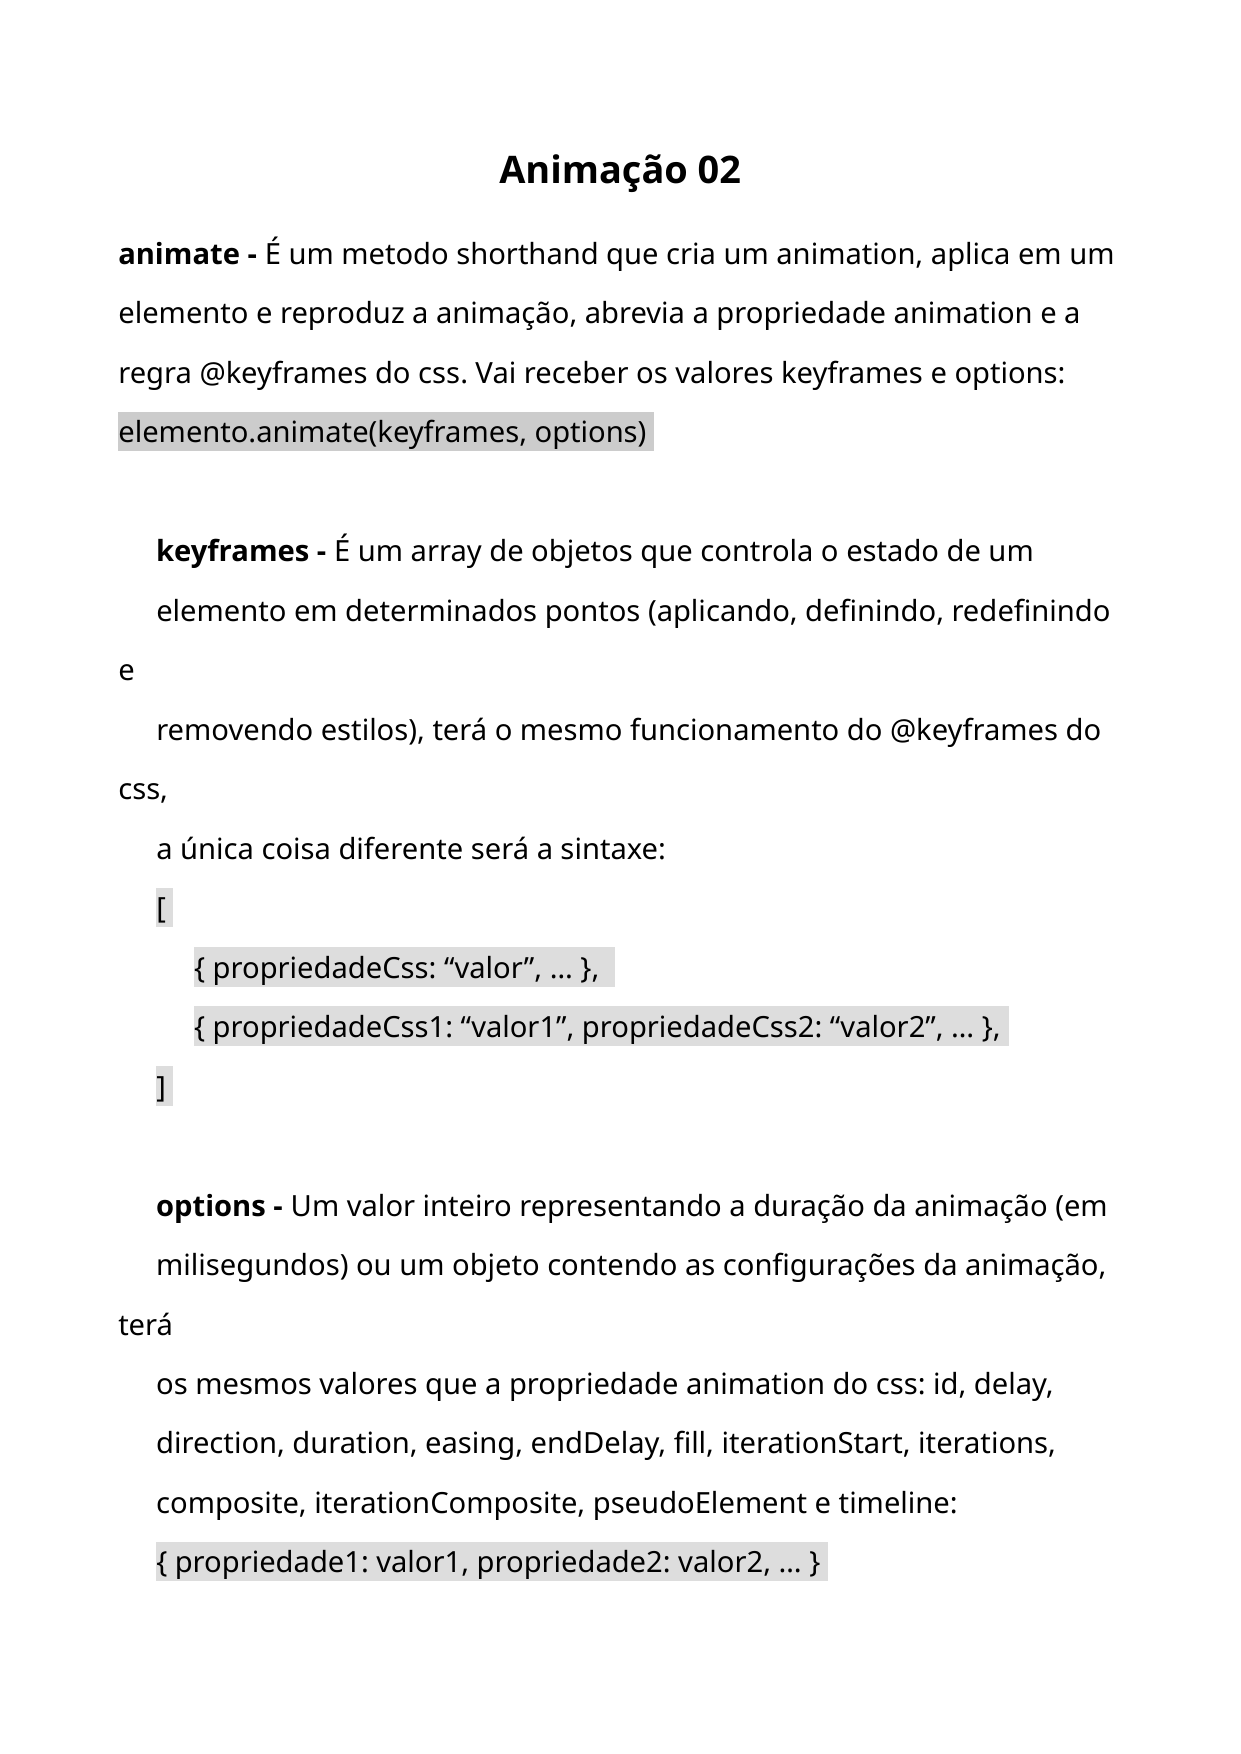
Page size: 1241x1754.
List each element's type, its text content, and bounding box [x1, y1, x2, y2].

text { propriedadeCss: “valor”, … }, [118, 947, 1122, 987]
text elemento.animate(keyframes, options) [118, 412, 1122, 451]
text elemento em determinados pontos (aplicando, definindo, redefinindo e [118, 590, 1122, 689]
text direction, duration, easing, endDelay, fill, iterationStart, iterations, [118, 1423, 1122, 1462]
text milisegundos) ou um objeto contendo as configurações da animação, terá [118, 1244, 1122, 1343]
text [ [118, 887, 1122, 927]
subtitle Animação 02 [118, 143, 1122, 195]
text animate - É um metodo shorthand que cria um animation, aplica em um elemento e reproduz a animação, abrevia a propriedade animation e a regra @keyframes do css. Vai receber os valores keyframes e options: [118, 233, 1122, 392]
text ] [118, 1066, 1122, 1106]
text options - Um valor inteiro representando a duração da animação (em [118, 1185, 1122, 1224]
text os mesmos valores que a propriedade animation do css: id, delay, [118, 1363, 1122, 1403]
text removendo estilos), terá o mesmo funcionamento do @keyframes do css, [118, 709, 1122, 808]
text { propriedade1: valor1, propriedade2: valor2, … } [118, 1542, 1122, 1581]
text a única coisa diferente será a sintaxe: [118, 828, 1122, 868]
text { propriedadeCss1: “valor1”, propriedadeCss2: “valor2”, … }, [118, 1006, 1122, 1046]
text composite, iterationComposite, pseudoElement e timeline: [118, 1482, 1122, 1522]
text keyframes - É um array de objetos que controla o estado de um [118, 531, 1122, 570]
